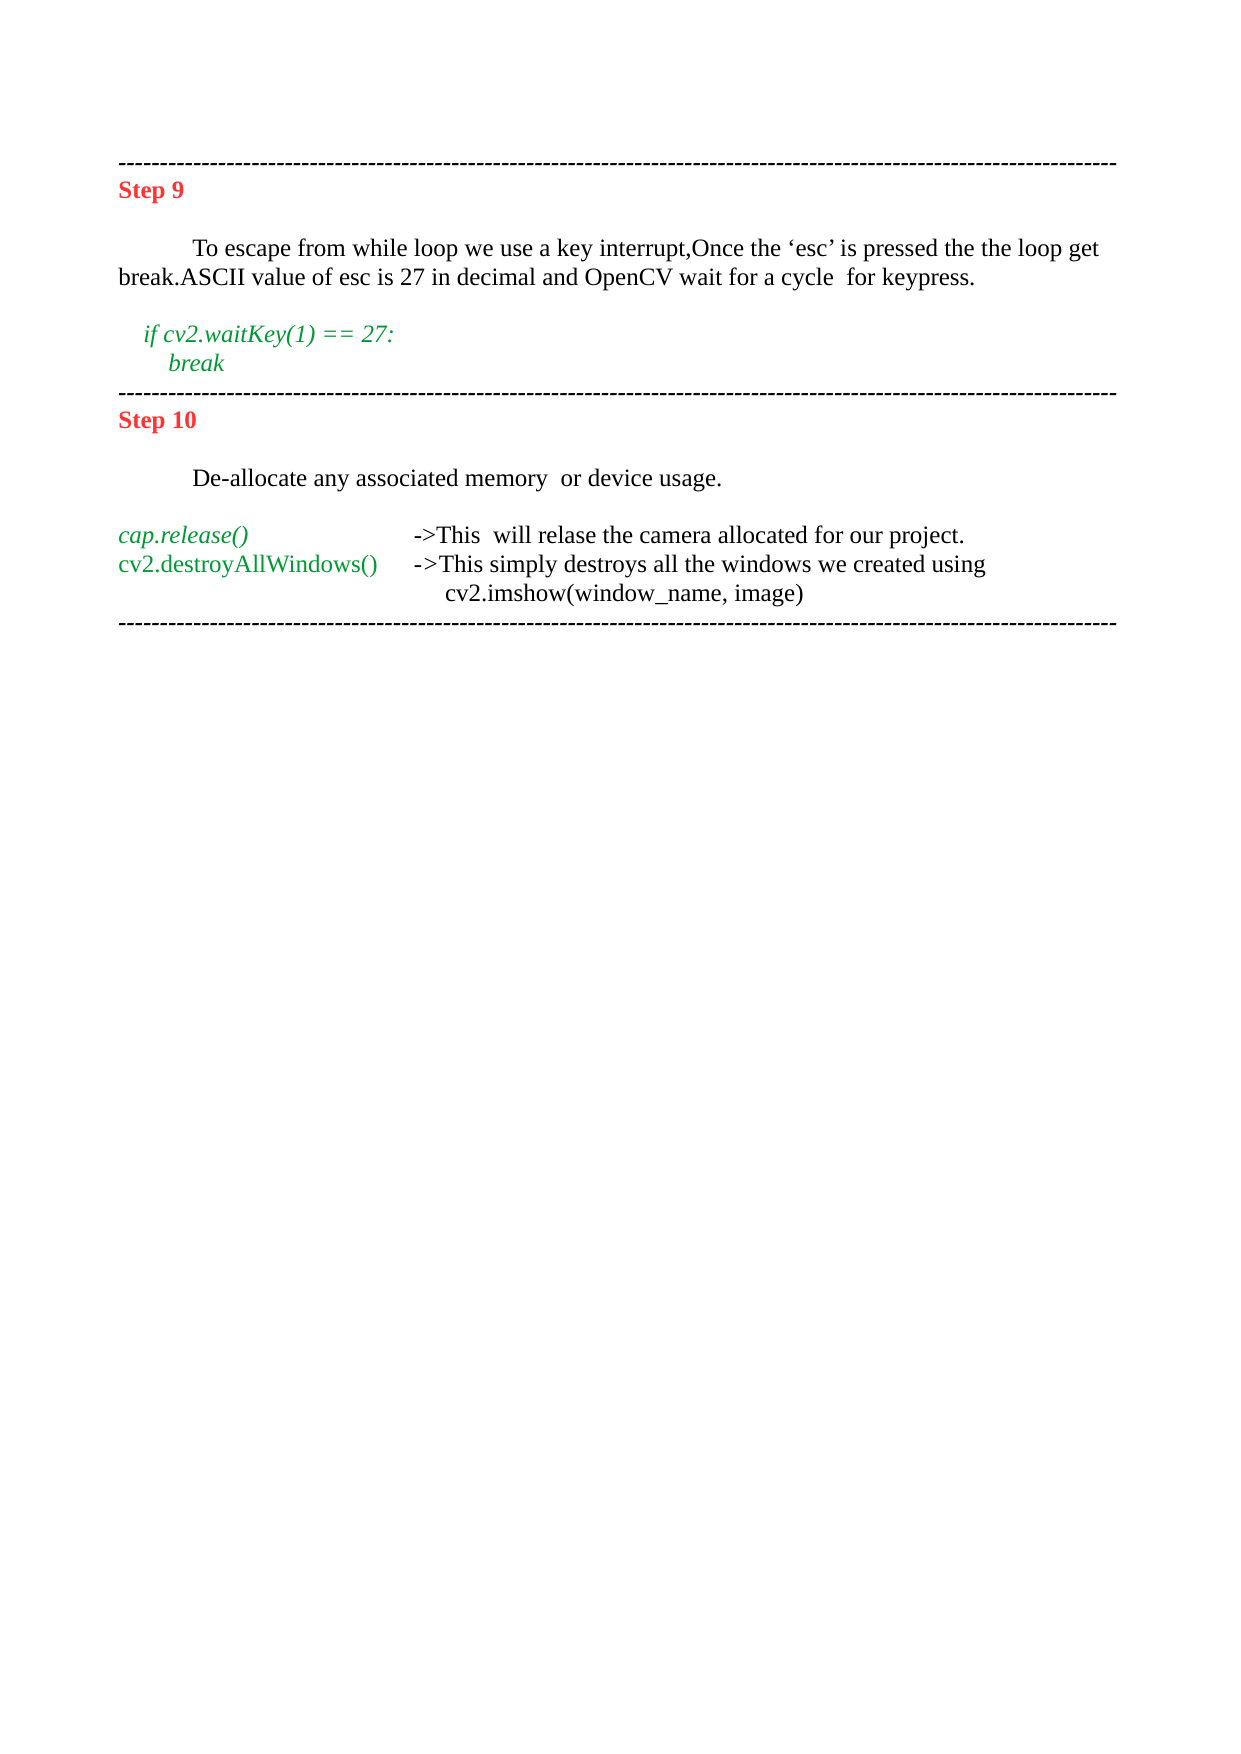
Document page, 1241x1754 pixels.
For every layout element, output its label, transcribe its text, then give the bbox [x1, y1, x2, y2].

text ------------------------------------------------------------------------------------------------------------------------ [118, 607, 1122, 636]
text ------------------------------------------------------------------------------------------------------------------------ [118, 377, 1122, 406]
text cap.release() ->This will relase the camera allocated for our project. [118, 521, 1122, 549]
text cv2.destroyAllWindows() ->This simply destroys all the windows we created using cv2.imshow(window_name, image) [118, 549, 1122, 607]
text ------------------------------------------------------------------------------------------------------------------------Step 9 [118, 147, 1122, 204]
text To escape from while loop we use a key interrupt,Once the ‘esc’ is pressed the the loop get break.ASCII value of esc is 27 in decimal and OpenCV wait for a cycle for keypress. [118, 233, 1122, 291]
text if cv2.waitKey(1) == 27: [118, 319, 1122, 348]
text break [118, 348, 1122, 377]
text De-allocate any associated memory or device usage. [118, 463, 1122, 492]
text Step 10 [118, 406, 1122, 434]
